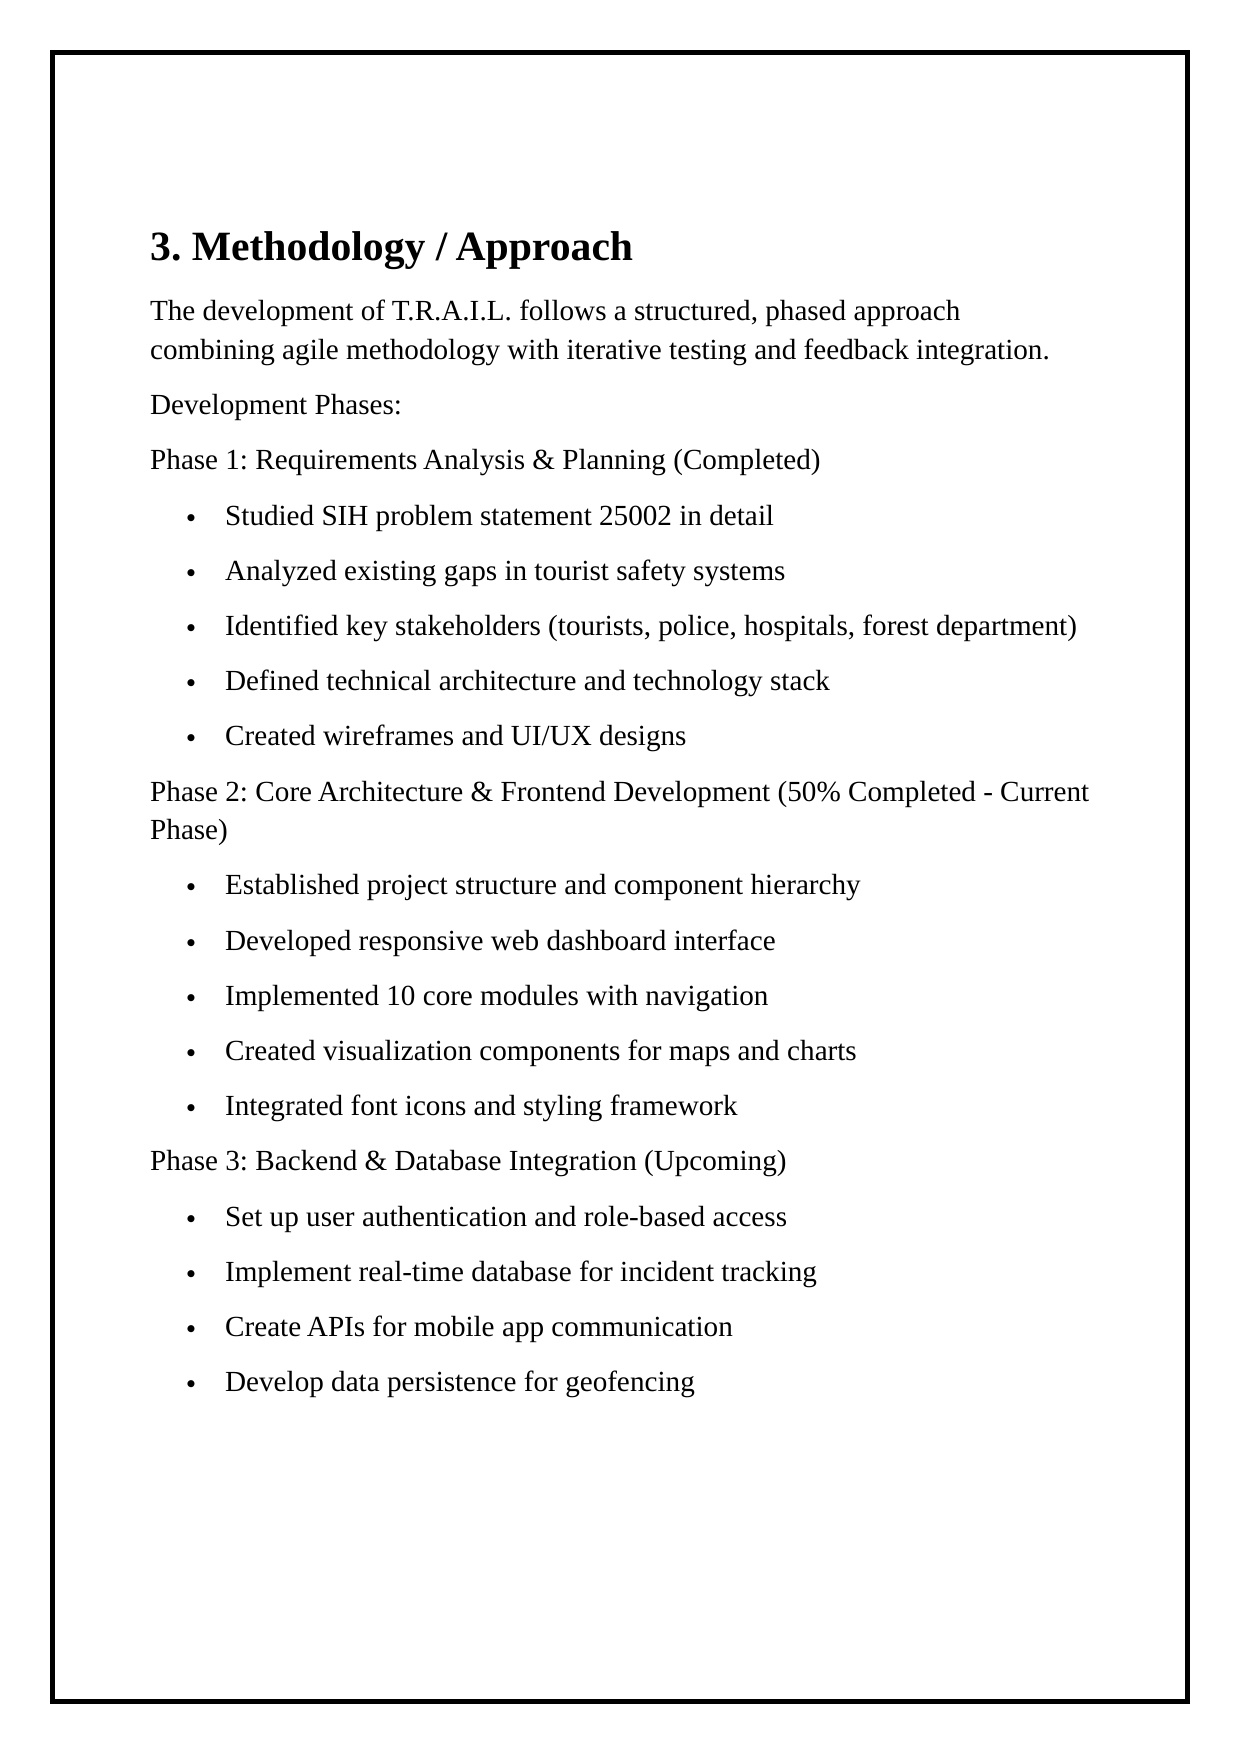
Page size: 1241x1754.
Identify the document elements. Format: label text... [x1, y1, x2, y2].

list Develop data persistence for geofencing [187, 1364, 1090, 1398]
text The development of T.R.A.I.L. follows a structured, phased approach combining agile methodology with iterative testing and feedback integration. [150, 293, 1090, 366]
list Create APIs for mobile app communication [187, 1309, 1090, 1343]
list Established project structure and component hierarchy [187, 867, 1090, 901]
list Defined technical architecture and technology stack [187, 663, 1090, 697]
list Integrated font icons and styling framework [187, 1088, 1090, 1122]
text Phase 1: Requirements Analysis & Planning (Completed) [150, 442, 1090, 476]
list Implemented 10 core modules with navigation [187, 978, 1090, 1011]
list Studied SIH problem statement 25002 in detail [187, 498, 1090, 531]
list Implement real-time database for incident tracking [187, 1254, 1090, 1287]
text Phase 3: Backend & Database Integration (Upcoming) [150, 1143, 1090, 1177]
list Created visualization components for maps and charts [187, 1033, 1090, 1067]
text 3. Methodology / Approach [150, 222, 1090, 270]
text Development Phases: [150, 387, 1090, 421]
list Analyzed existing gaps in tourist safety systems [187, 553, 1090, 586]
list Created wireframes and UI/UX designs [187, 718, 1090, 752]
list Developed responsive web dashboard interface [187, 923, 1090, 956]
list Set up user authentication and role-based access [187, 1199, 1090, 1232]
list Identified key stakeholders (tourists, police, hospitals, forest department) [187, 608, 1090, 642]
text Phase 2: Core Architecture & Frontend Development (50% Completed - Current Phase) [150, 774, 1090, 846]
